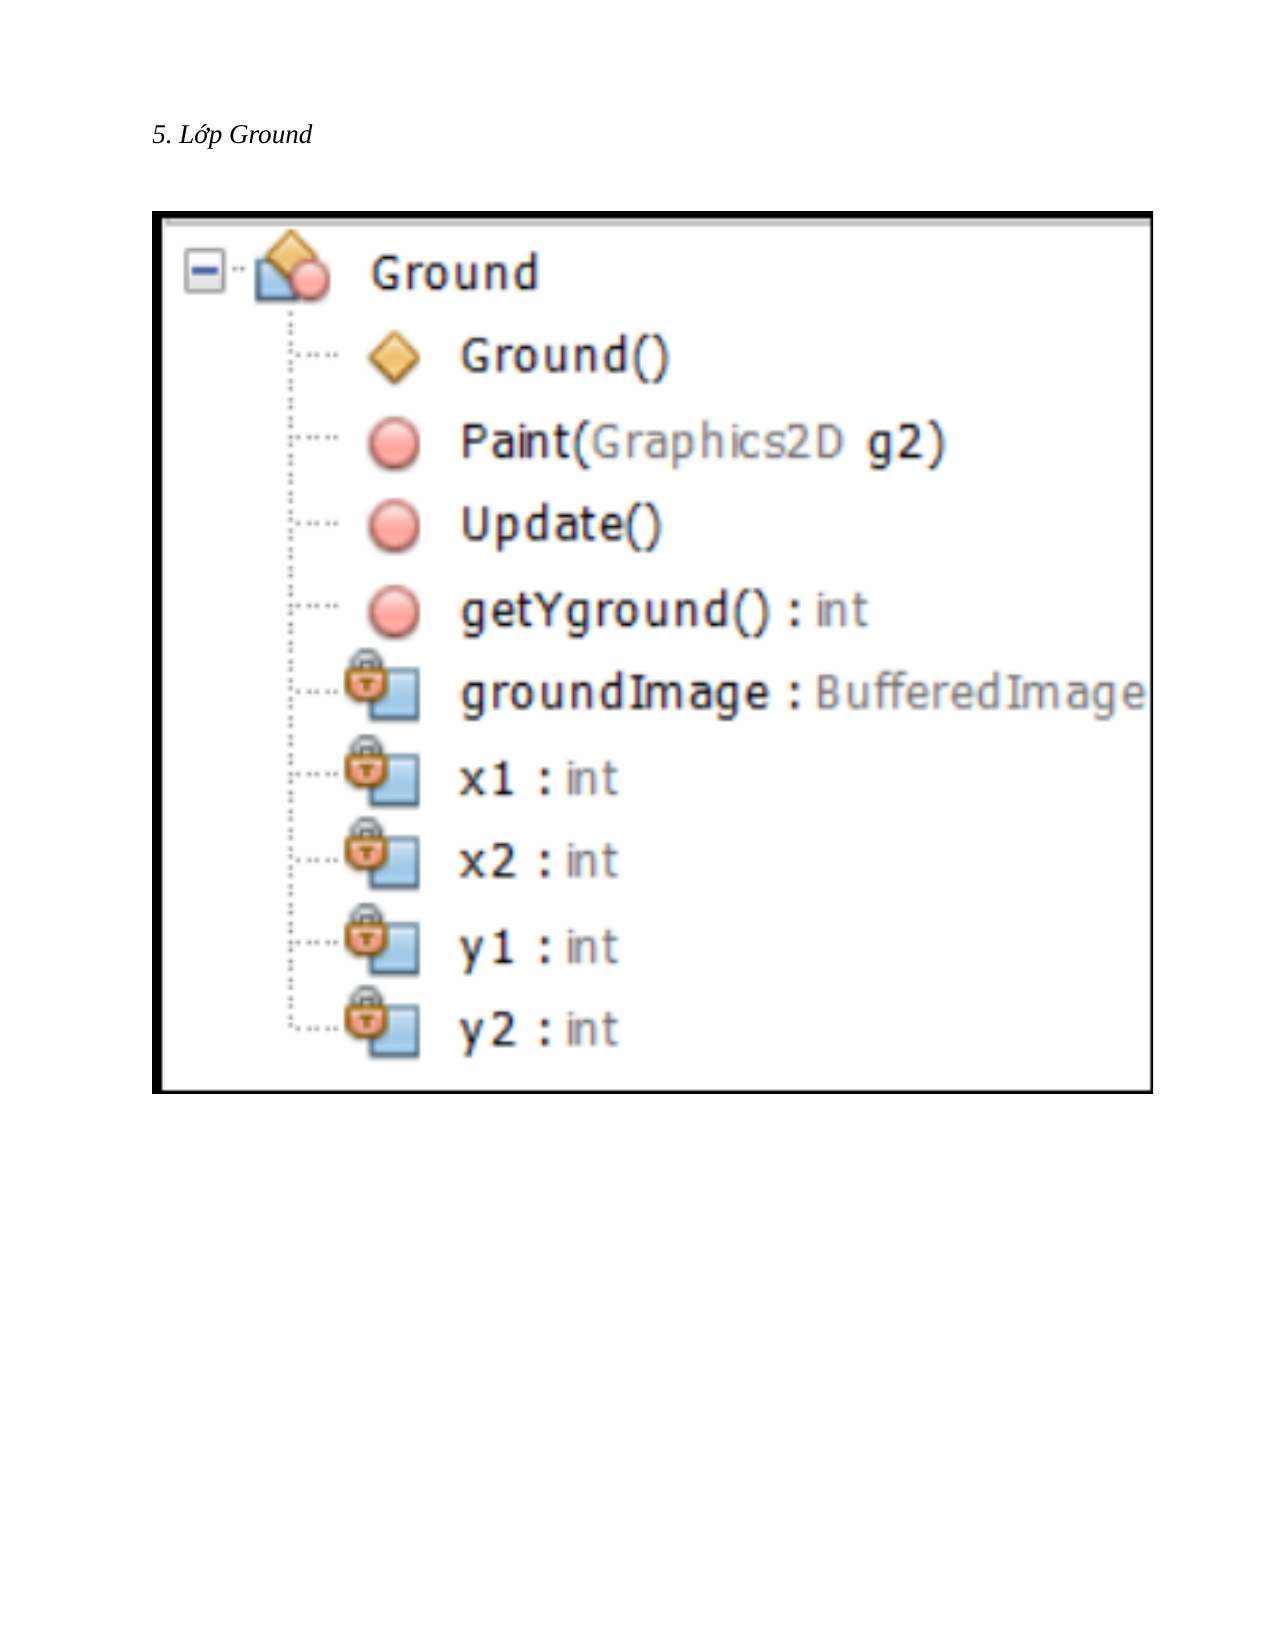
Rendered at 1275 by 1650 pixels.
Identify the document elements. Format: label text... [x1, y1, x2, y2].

text 5. Lớp Ground [152, 118, 1156, 149]
